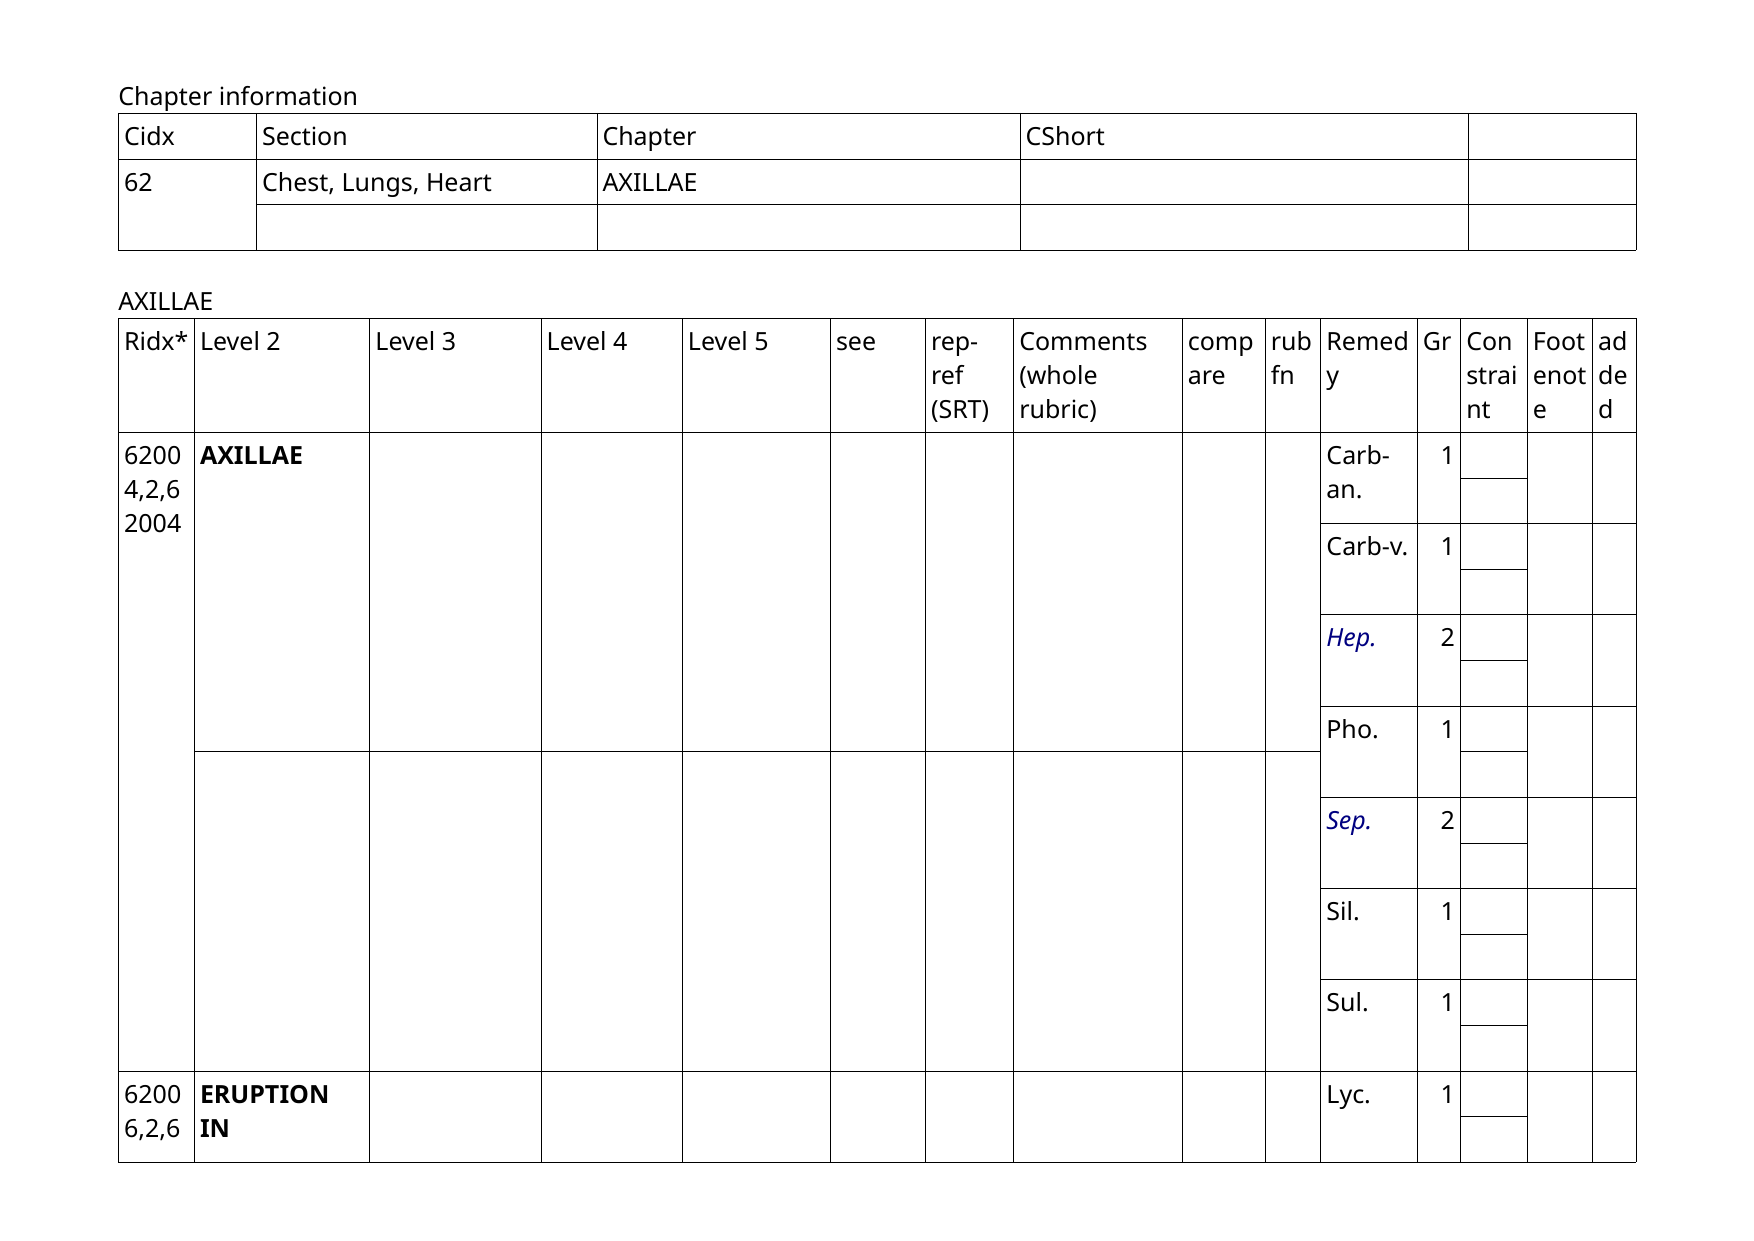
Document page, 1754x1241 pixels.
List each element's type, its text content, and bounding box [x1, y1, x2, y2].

table_cell Hep. [1321, 615, 1417, 706]
table_header Ridx* [119, 319, 194, 432]
table_cell [1593, 798, 1636, 888]
table_cell 1 [1418, 524, 1460, 614]
table_cell [1461, 707, 1527, 751]
table_cell [1593, 889, 1636, 979]
table_cell [370, 433, 541, 751]
table_header rub fn [1266, 319, 1320, 432]
table_cell 1 [1418, 980, 1460, 1071]
table_cell 2 [1418, 798, 1460, 888]
table_cell 2 [1418, 615, 1460, 706]
table_cell Chest, Lungs, Heart [257, 160, 597, 204]
table_cell [1461, 615, 1527, 660]
table_header compare [1183, 319, 1265, 432]
table_cell Sep. [1321, 798, 1417, 888]
table_cell 1 [1418, 707, 1460, 797]
table_cell [1461, 1026, 1527, 1071]
table_cell 1 [1418, 433, 1460, 523]
table_cell Sil. [1321, 889, 1417, 979]
table_cell [1593, 615, 1636, 706]
table_cell [1461, 479, 1527, 523]
table_cell [1528, 433, 1592, 523]
table_cell [1461, 433, 1527, 477]
table_cell [1183, 752, 1265, 1071]
table_cell 62006,2,6 [119, 1072, 194, 1162]
table_header Comments (whole rubric) [1014, 319, 1182, 432]
table_header CShort [1021, 114, 1468, 158]
table_cell eruption in [195, 1072, 369, 1162]
table_header [1469, 114, 1636, 158]
table_header added [1593, 319, 1636, 432]
table_cell [1021, 160, 1468, 204]
table_cell [1528, 707, 1592, 797]
table_cell [1461, 661, 1527, 706]
table_cell [1593, 524, 1636, 614]
table_cell [1014, 752, 1182, 1071]
table_cell [195, 752, 369, 1071]
table_cell Lyc. [1321, 1072, 1417, 1162]
table_header see [831, 319, 925, 432]
table_header rep-ref (SRT) [926, 319, 1013, 432]
table_cell [370, 1072, 541, 1162]
table_cell [1183, 1072, 1265, 1162]
table_header Remedy [1321, 319, 1417, 432]
table_cell [1528, 615, 1592, 706]
table_cell 62 [119, 160, 256, 250]
table_cell [1461, 980, 1527, 1025]
table_cell [926, 1072, 1013, 1162]
table_cell Pho. [1321, 707, 1417, 797]
table_cell [683, 433, 830, 751]
table_cell [1461, 889, 1527, 934]
table_cell [542, 433, 682, 751]
table_cell [370, 752, 541, 1071]
table_cell [1528, 798, 1592, 888]
table_cell [1461, 935, 1527, 979]
table_header Level 4 [542, 319, 682, 432]
table_cell [1593, 980, 1636, 1071]
table_cell [1461, 798, 1527, 842]
table_cell [1469, 205, 1636, 250]
table_cell 62004,2,62004 [119, 433, 194, 1071]
table_cell [1266, 433, 1320, 751]
table_cell [1461, 1117, 1527, 1162]
table_header Footenote [1528, 319, 1592, 432]
table_cell [1461, 1072, 1527, 1116]
table_cell [926, 433, 1013, 751]
table_cell Axillae [195, 433, 369, 751]
table_cell 1 [1418, 1072, 1460, 1162]
table_cell [683, 752, 830, 1071]
table_cell [683, 1072, 830, 1162]
table_cell [1461, 752, 1527, 797]
table_cell AXILLAE [598, 160, 1020, 204]
table_header Gr [1418, 319, 1460, 432]
table_cell [1593, 433, 1636, 523]
table_cell [1266, 1072, 1320, 1162]
table_cell [1183, 433, 1265, 751]
table_cell [1528, 889, 1592, 979]
table_cell [1528, 524, 1592, 614]
table_cell [831, 433, 925, 751]
table_cell [1461, 844, 1527, 888]
table_cell [542, 1072, 682, 1162]
table_cell [1021, 205, 1468, 250]
table_cell [1461, 570, 1527, 614]
table_cell [831, 1072, 925, 1162]
table_header Cidx [119, 114, 256, 158]
table_cell [1461, 524, 1527, 569]
table_cell [542, 752, 682, 1071]
table_cell [1528, 980, 1592, 1071]
table_header Level 2 [195, 319, 369, 432]
table_header Level 5 [683, 319, 830, 432]
table_header Level 3 [370, 319, 541, 432]
table_header Chapter [598, 114, 1020, 158]
table_header Section [257, 114, 597, 158]
table_cell [1593, 707, 1636, 797]
table_cell 1 [1418, 889, 1460, 979]
table_cell [831, 752, 925, 1071]
table_cell Sul. [1321, 980, 1417, 1071]
table_header Constraint [1461, 319, 1527, 432]
table_cell Carb-v. [1321, 524, 1417, 614]
text Chapter information [118, 79, 1636, 113]
table_cell [1266, 752, 1320, 1071]
table_cell [1469, 160, 1636, 204]
table_cell [1528, 1072, 1592, 1162]
table_cell [598, 205, 1020, 250]
table_cell [926, 752, 1013, 1071]
table_cell [1593, 1072, 1636, 1162]
table_cell [1014, 1072, 1182, 1162]
table_cell Carb-an. [1321, 433, 1417, 523]
text AXILLAE [118, 284, 1636, 318]
table_cell [1014, 433, 1182, 751]
table_cell [257, 205, 597, 250]
